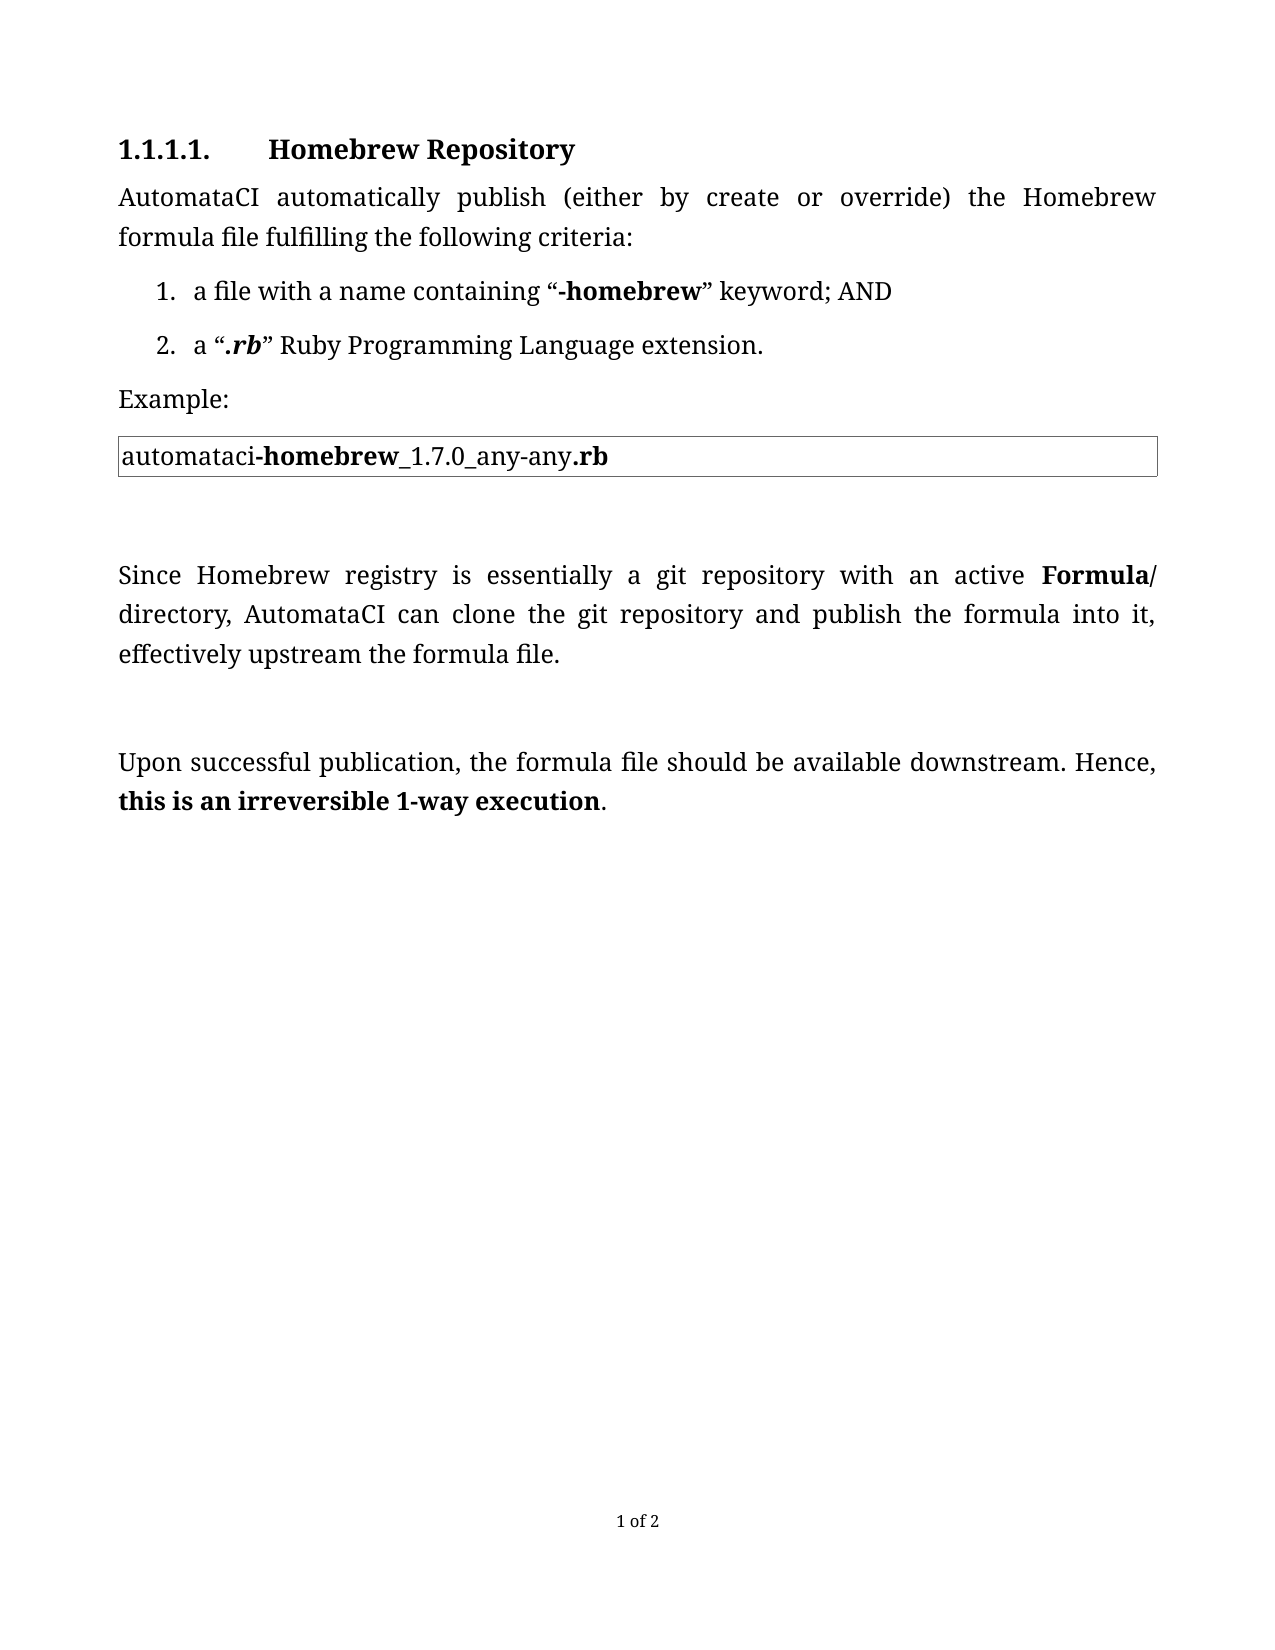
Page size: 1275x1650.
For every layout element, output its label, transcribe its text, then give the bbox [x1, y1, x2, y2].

list a “.rb” Ruby Programming Language extension. [156, 327, 1157, 362]
text AutomataCI automatically publish (either by create or override) the Homebrew formula file fulfilling the following criteria: [118, 180, 1157, 253]
text Example: [118, 382, 1157, 416]
text automataci-homebrew_1.7.0_any-any.rb [119, 437, 1157, 476]
text Since Homebrew registry is essentially a git repository with an active Formula/ directory, AutomataCI can clone the git repository and publish the formula into it, effectively upstream the formula file. [118, 558, 1157, 670]
list a file with a name containing “-homebrew” keyword; AND [156, 273, 1157, 307]
subtitle Homebrew Repository [118, 131, 1157, 167]
text Upon successful publication, the formula file should be available downstream. Hence, this is an irreversible 1-way execution. [118, 744, 1157, 818]
